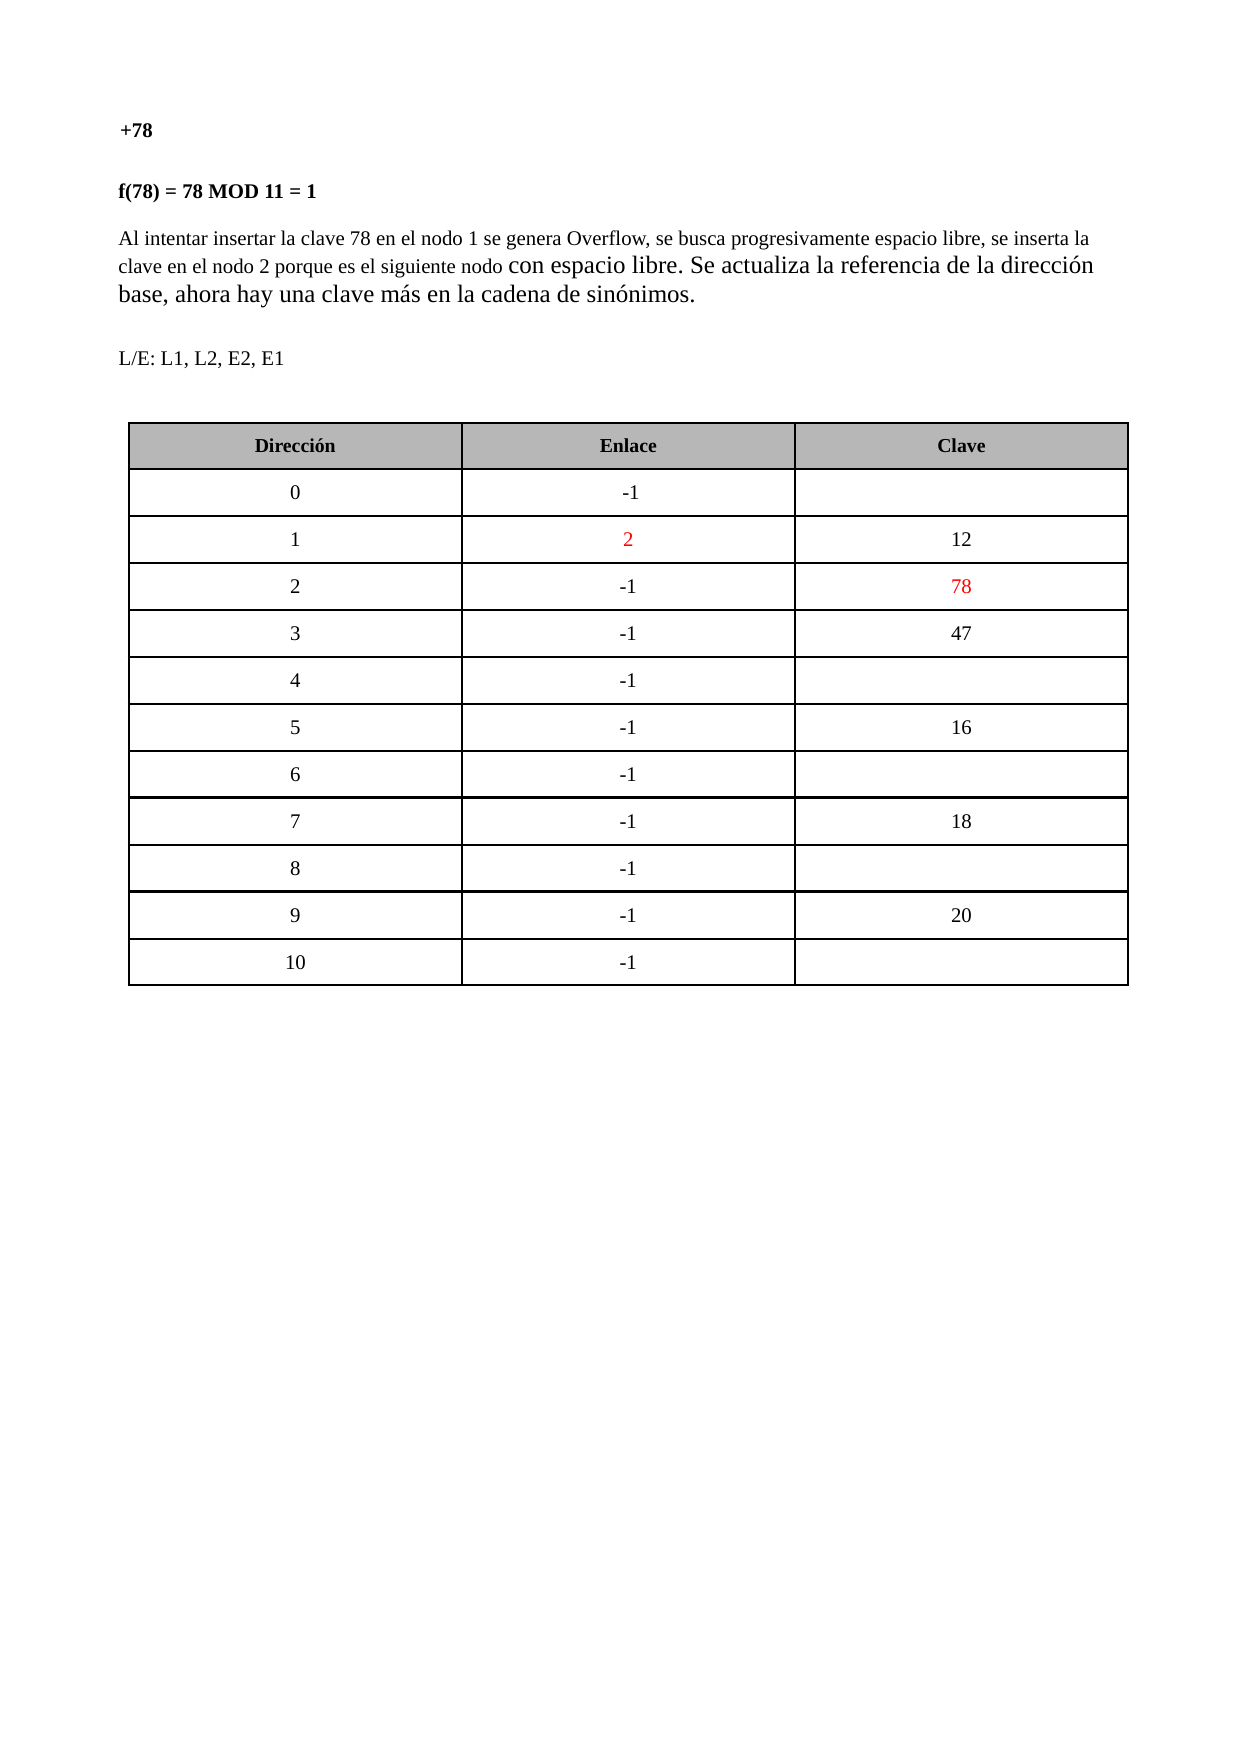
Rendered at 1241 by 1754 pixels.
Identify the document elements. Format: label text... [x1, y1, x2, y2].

table_cell -1 [463, 564, 794, 608]
table_cell 10 [130, 940, 461, 984]
table_cell 12 [796, 517, 1127, 562]
table_cell -1 [463, 658, 794, 702]
table_cell -1 [463, 705, 794, 749]
table_cell 6 [130, 752, 461, 796]
table_cell [796, 940, 1127, 984]
table_cell 3 [130, 611, 461, 656]
table_cell 7 [130, 799, 461, 843]
text L/E: L1, L2, E2, E1 [118, 346, 882, 370]
table_cell -1 [463, 470, 794, 514]
table_cell 16 [796, 705, 1127, 749]
text f(78) = 78 MOD 11 = 1 [118, 178, 1122, 203]
table_header Enlace [463, 424, 794, 468]
table_cell 4 [130, 658, 461, 702]
table_cell -1 [463, 846, 794, 890]
table_cell -1 [463, 893, 794, 937]
table_cell 78 [796, 564, 1127, 608]
table_cell -1 [463, 940, 794, 984]
table_cell 20 [796, 893, 1127, 937]
table_cell 5 [130, 705, 461, 749]
table_cell 2 [130, 564, 461, 608]
table_cell -1 [463, 752, 794, 796]
text Al intentar insertar la clave 78 en el nodo 1 se genera Overflow, se busca progresivamente espacio libre, se inserta la clave en el nodo 2 porque es el siguiente nodo con espacio libre. Se actualiza la referencia de la dirección base, ahora hay una clave más en la cadena de sinónimos. [118, 226, 1122, 308]
table_cell 18 [796, 799, 1127, 843]
table_cell 2 [463, 517, 794, 562]
table_cell [796, 846, 1127, 890]
table_cell -1 [463, 799, 794, 843]
table_cell 9 [130, 893, 461, 937]
table_header Dirección [130, 424, 461, 468]
text +78 [118, 118, 1079, 142]
table_cell [796, 658, 1127, 702]
table_cell 1 [130, 517, 461, 562]
table_cell [796, 470, 1127, 514]
table_cell [796, 752, 1127, 796]
table_cell 8 [130, 846, 461, 890]
table_cell 0 [130, 470, 461, 514]
table_cell -1 [463, 611, 794, 656]
table_header Clave [796, 424, 1127, 468]
table_cell 47 [796, 611, 1127, 656]
